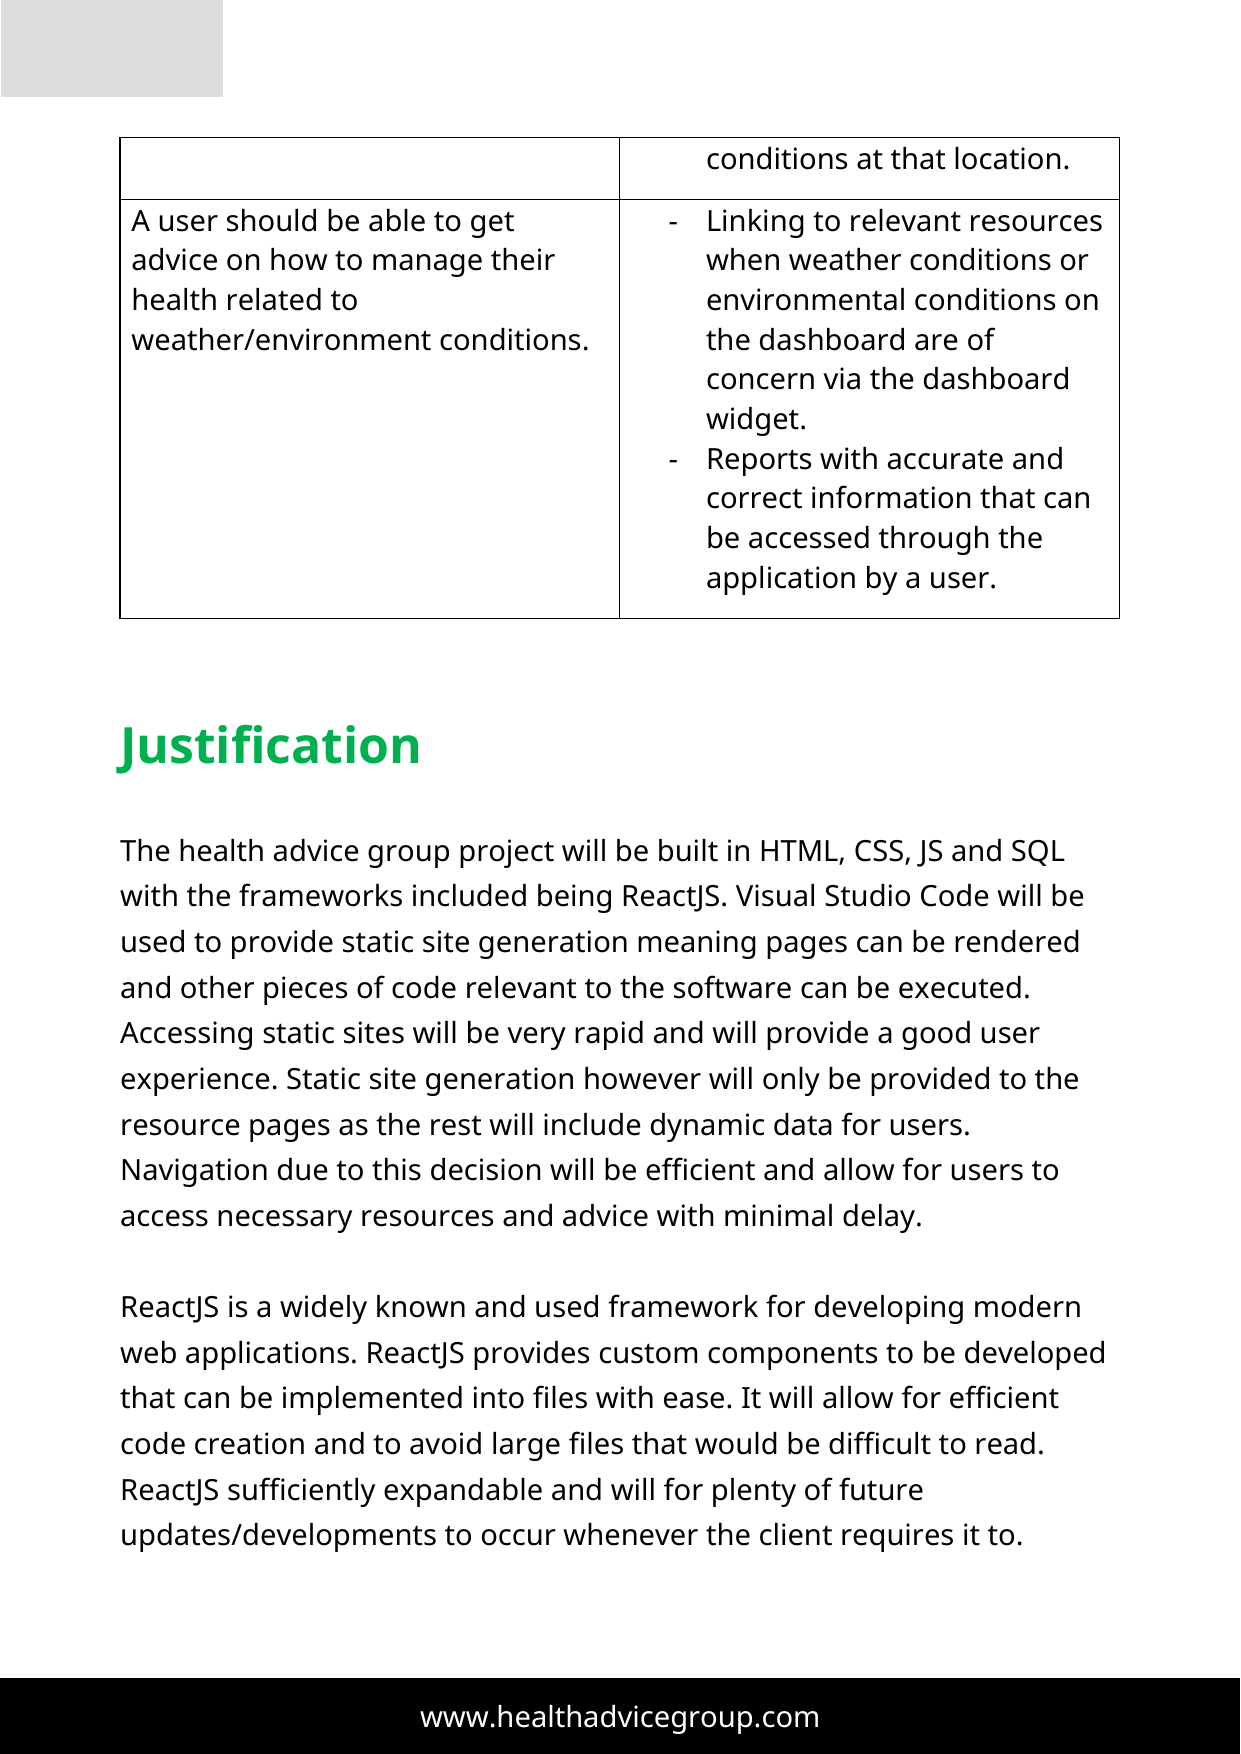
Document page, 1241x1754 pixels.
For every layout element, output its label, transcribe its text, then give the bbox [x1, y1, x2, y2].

table_cell conditions at that location. [620, 138, 1119, 199]
table_cell Linking to relevant resources when weather conditions or environmental conditions on the dashboard are of concern via the dashboard widget. Reports with accurate and correct information that can be accessed through the application by a user. [620, 200, 1119, 618]
text ReactJS is a widely known and used framework for developing modern web applications. ReactJS provides custom components to be developed that can be implemented into files with ease. It will allow for efficient code creation and to avoid large files that would be difficult to read. ReactJS sufficiently expandable and will for plenty of future updates/developments to occur whenever the client requires it to. [120, 1286, 1120, 1554]
text The health advice group project will be built in HTML, CSS, JS and SQL with the frameworks included being ReactJS. Visual Studio Code will be used to provide static site generation meaning pages can be rendered and other pieces of code relevant to the software can be executed. Accessing static sites will be very rapid and will provide a good user experience. Static site generation however will only be provided to the resource pages as the rest will include dynamic data for users. Navigation due to this decision will be efficient and allow for users to access necessary resources and advice with minimal delay. [120, 830, 1120, 1235]
table_cell A user should be able to get advice on how to manage their health related to weather/environment conditions. [121, 200, 619, 618]
table_cell [121, 138, 619, 199]
subtitle Justification [120, 710, 1120, 778]
